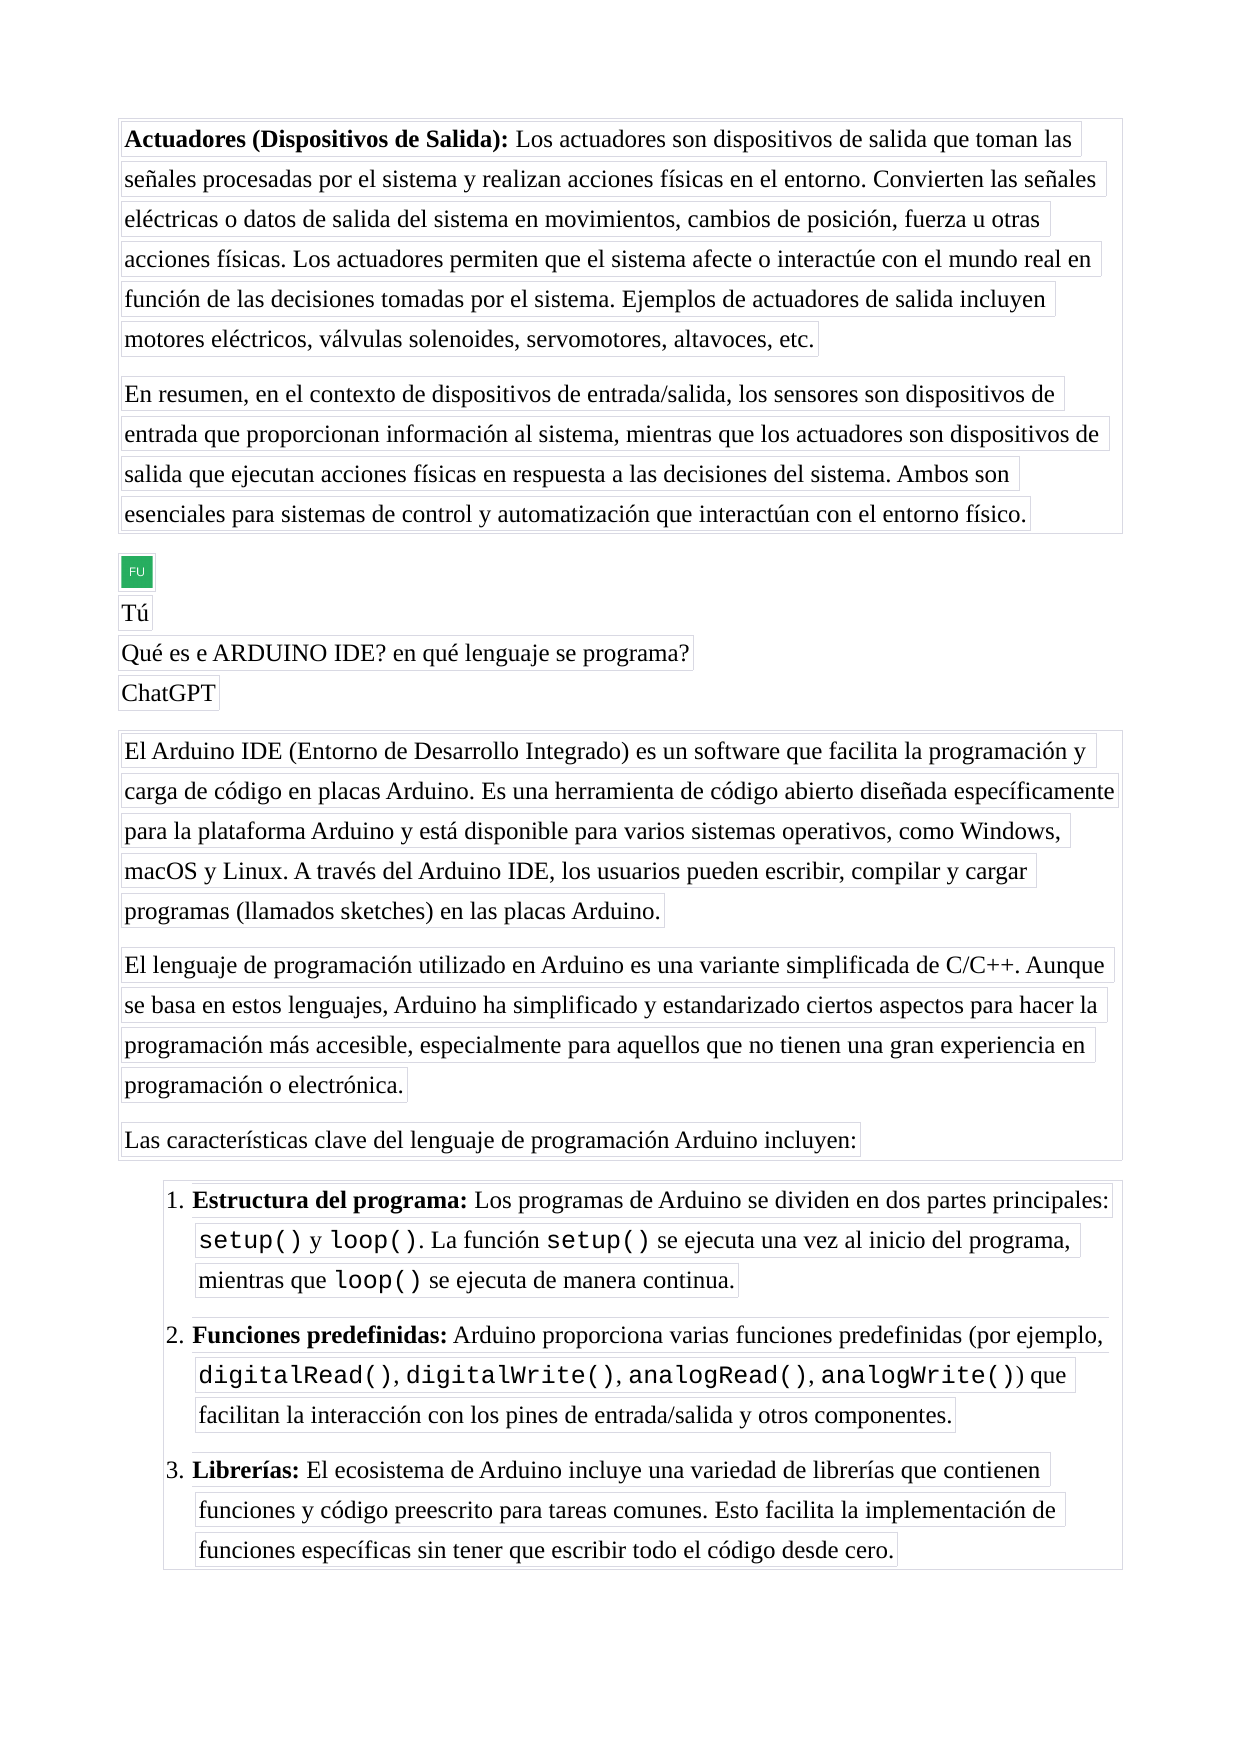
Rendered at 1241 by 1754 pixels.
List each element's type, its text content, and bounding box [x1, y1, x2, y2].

text Qué es e ARDUINO IDE? en qué lenguaje se programa? [119, 636, 693, 670]
picture [121, 556, 153, 588]
text [220, 675, 1122, 710]
text ChatGPT [119, 676, 219, 710]
text Actuadores (Dispositivos de Salida): Los actuadores son dispositivos de salida que toman las señales procesadas por el sistema y realizan acciones físicas en el entorno. Convierten las señales eléctricas o datos de salida del sistema en movimientos, cambios de posición, fuerza u otras acciones físicas. Los actuadores permiten que el sistema afecte o interactúe con el mundo real en función de las decisiones tomadas por el sistema. Ejemplos de actuadores de salida incluyen motores eléctricos, válvulas solenoides, servomotores, altavoces, etc. [119, 119, 1122, 356]
list Estructura del programa: Los programas de Arduino se dividen en dos partes principales: setup() y loop(). La función setup() se ejecuta una vez al inicio del programa, mientras que loop() se ejecuta de manera continua. [164, 1181, 1122, 1297]
text El Arduino IDE (Entorno de Desarrollo Integrado) es un software que facilita la programación y carga de código en placas Arduino. Es una herramienta de código abierto diseñada específicamente para la plataforma Arduino y está disponible para varios sistemas operativos, como Windows, macOS y Linux. A través del Arduino IDE, los usuarios pueden escribir, compilar y cargar programas (llamados sketches) en las placas Arduino. [119, 731, 1122, 927]
list Funciones predefinidas: Arduino proporciona varias funciones predefinidas (por ejemplo, digitalRead(), digitalWrite(), analogRead(), analogWrite()) que facilitan la interacción con los pines de entrada/salida y otros componentes. [164, 1314, 1122, 1432]
text [694, 635, 1122, 670]
list Librerías: El ecosistema de Arduino incluye una variedad de librerías que contienen funciones y código preescrito para tareas comunes. Esto facilita la implementación de funciones específicas sin tener que escribir todo el código desde cero. [164, 1449, 1122, 1569]
text [153, 595, 1122, 630]
text El lenguaje de programación utilizado en Arduino es una variante simplificada de C/C++. Aunque se basa en estos lenguajes, Arduino ha simplificado y estandarizado ciertos aspectos para hacer la programación más accesible, especialmente para aquellos que no tienen una gran experiencia en programación o electrónica. [119, 944, 1122, 1102]
text En resumen, en el contexto de dispositivos de entrada/salida, los sensores son dispositivos de entrada que proporcionan información al sistema, mientras que los actuadores son dispositivos de salida que ejecutan acciones físicas en respuesta a las decisiones del sistema. Ambos son esenciales para sistemas de control y automatización que interactúan con el entorno físico. [119, 373, 1122, 533]
text Tú [119, 596, 152, 630]
text Las características clave del lenguaje de programación Arduino incluyen: [119, 1119, 1122, 1160]
